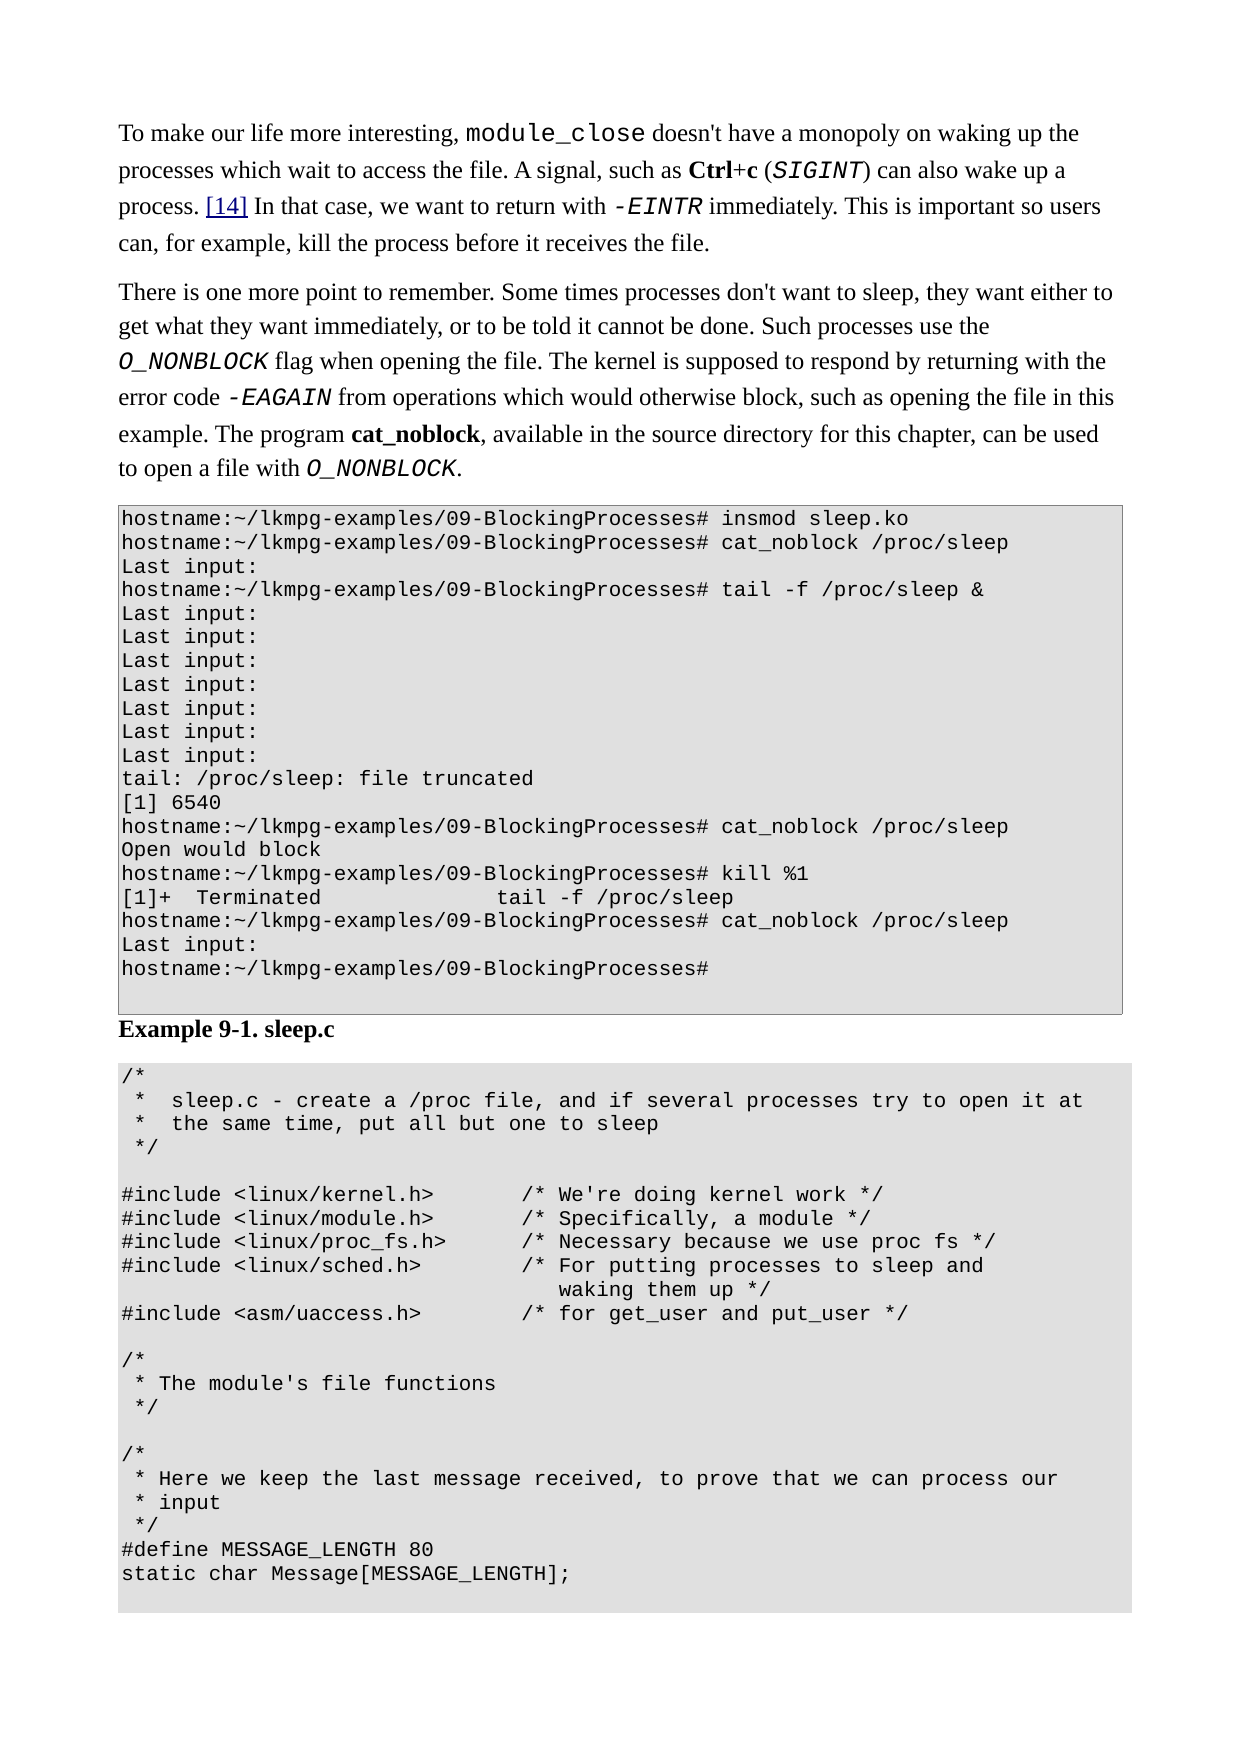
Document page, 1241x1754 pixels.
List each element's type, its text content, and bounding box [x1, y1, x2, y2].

text To make our life more interesting, module_close doesn't have a monopoly on waking up the processes which wait to access the file. A signal, such as Ctrl+c (SIGINT) can also wake up a process. [14] In that case, we want to return with -EINTR immediately. This is important so users can, for example, kill the process before it receives the file. [118, 118, 1122, 257]
text Example 9-1. sleep.c [118, 1015, 1122, 1043]
table_header /* * sleep.c - create a /proc file, and if several processes try to open it at * the same time, put all but one to sleep */ #include <linux/kernel.h> /* We're doing kernel work */ #include <linux/module.h> /* Specifically, a module */ #include <linux/proc_fs.h> /* Necessary because we use proc fs */ #include <linux/sched.h> /* For putting processes to sleep and waking them up */ #include <asm/uaccess.h> /* for get_user and put_user */ /* * The module's file functions */ /* * Here we keep the last message received, to prove that we can process our * input */ #define MESSAGE_LENGTH 80 static char Message[MESSAGE_LENGTH]; [118, 1063, 1132, 1613]
text There is one more point to remember. Some times processes don't want to sleep, they want either to get what they want immediately, or to be told it cannot be done. Such processes use the O_NONBLOCK flag when opening the file. The kernel is supposed to respond by returning with the error code -EAGAIN from operations which would otherwise block, such as opening the file in this example. The program cat_noblock, available in the source directory for this chapter, can be used to open a file with O_NONBLOCK. [118, 277, 1122, 484]
table_header hostname:~/lkmpg-examples/09-BlockingProcesses# insmod sleep.ko hostname:~/lkmpg-examples/09-BlockingProcesses# cat_noblock /proc/sleep Last input: hostname:~/lkmpg-examples/09-BlockingProcesses# tail -f /proc/sleep & Last input: Last input: Last input: Last input: Last input: Last input: Last input: tail: /proc/sleep: file truncated [1] 6540 hostname:~/lkmpg-examples/09-BlockingProcesses# cat_noblock /proc/sleep Open would block hostname:~/lkmpg-examples/09-BlockingProcesses# kill %1 [1]+ Terminated tail -f /proc/sleep hostname:~/lkmpg-examples/09-BlockingProcesses# cat_noblock /proc/sleep Last input: hostname:~/lkmpg-examples/09-BlockingProcesses# [119, 506, 1122, 1014]
